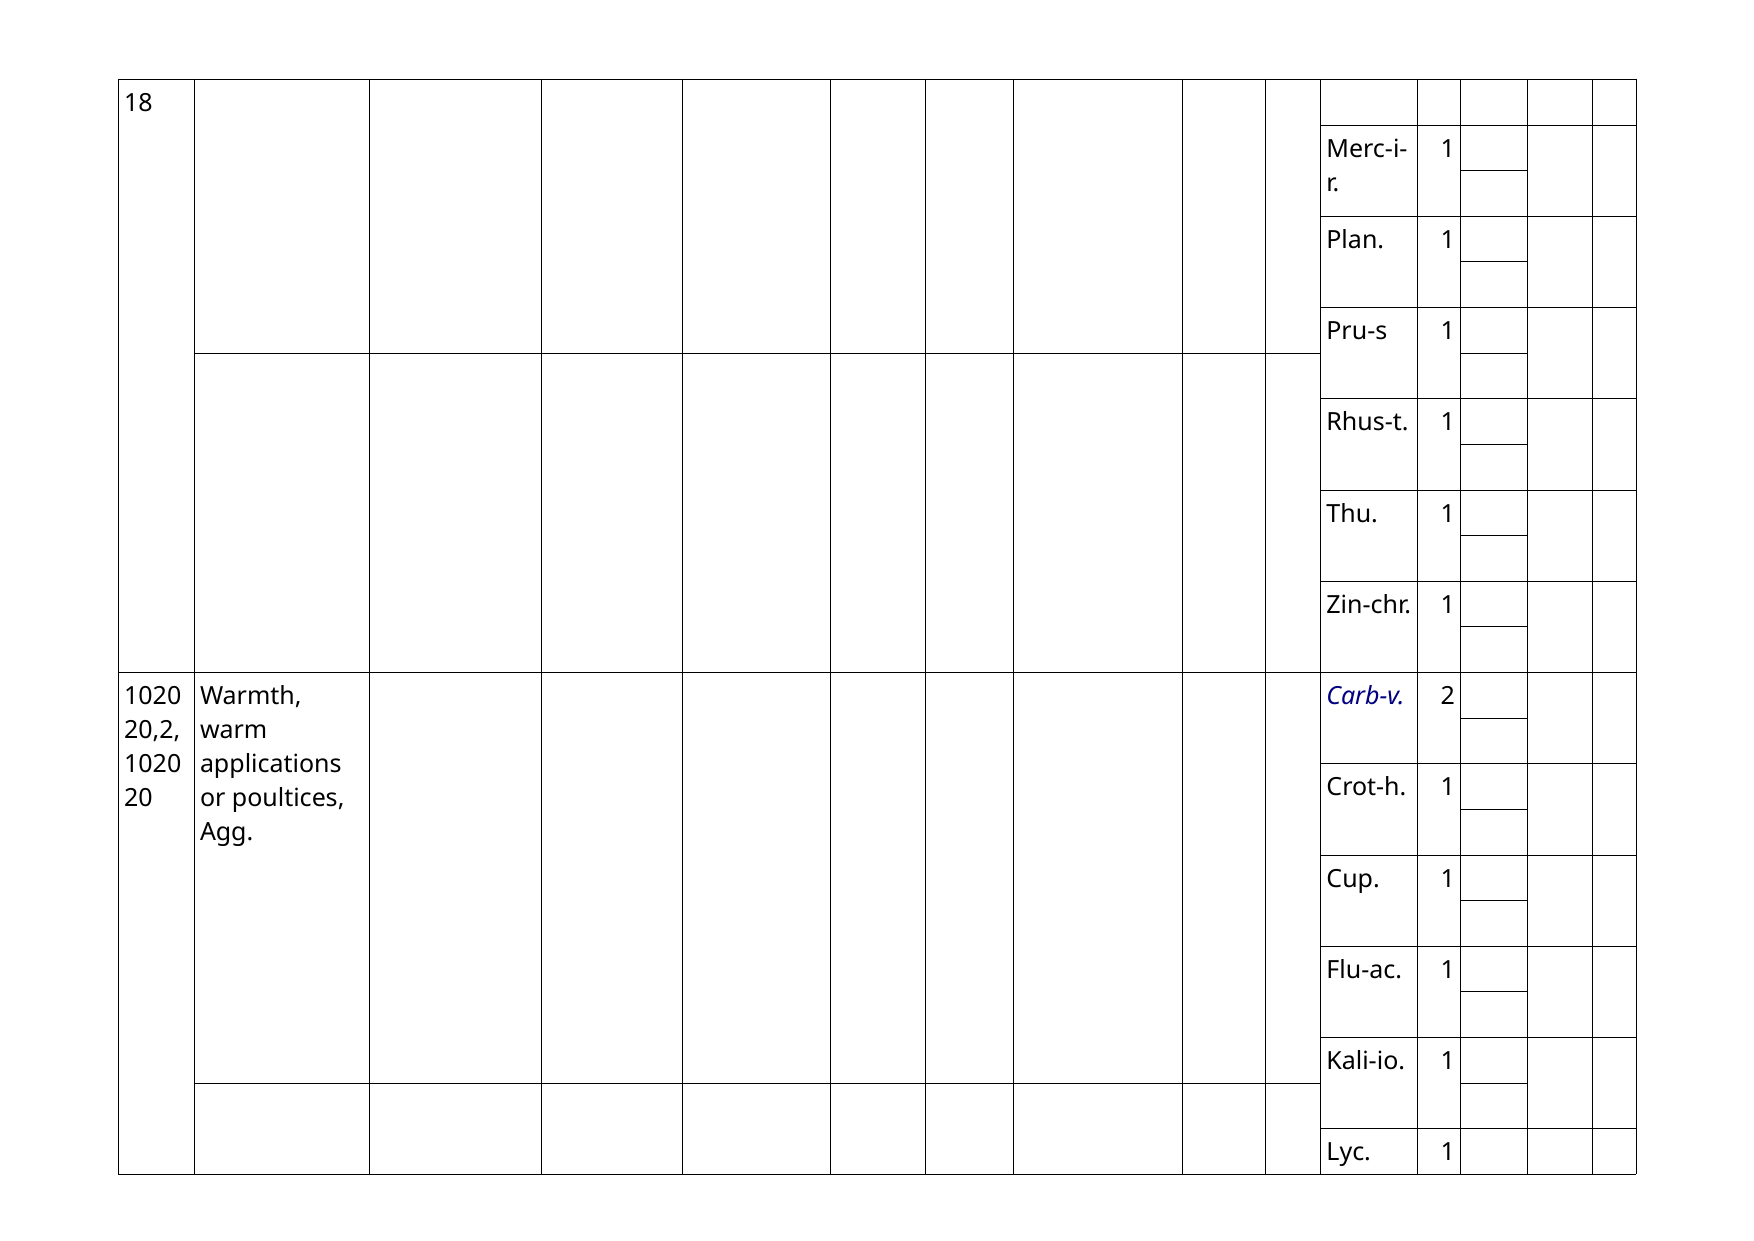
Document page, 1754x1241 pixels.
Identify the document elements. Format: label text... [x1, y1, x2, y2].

table_cell [1461, 764, 1527, 809]
table_cell [1528, 80, 1592, 124]
table_cell [683, 1084, 830, 1174]
table_cell [195, 1084, 369, 1174]
table_cell [1593, 1129, 1636, 1174]
table_cell [542, 673, 682, 1083]
table_cell [1593, 491, 1636, 581]
table_cell [1461, 308, 1527, 353]
table_cell [1461, 1084, 1527, 1128]
table_cell [1461, 171, 1527, 216]
table_cell [195, 354, 369, 672]
table_cell [683, 354, 830, 672]
table_cell 2 [1418, 673, 1460, 763]
table_cell [1461, 262, 1527, 307]
table_cell Lyc. [1321, 1129, 1417, 1174]
table_cell [1461, 126, 1527, 170]
table_cell [831, 354, 925, 672]
table_cell 102020,2,102020 [119, 673, 194, 1174]
table_cell [370, 1084, 541, 1174]
table_cell [1321, 80, 1417, 124]
table_cell [370, 673, 541, 1083]
table_cell [1014, 80, 1182, 353]
table_cell [542, 80, 682, 353]
table_cell [1461, 810, 1527, 854]
table_cell [542, 354, 682, 672]
table_cell [1528, 673, 1592, 763]
table_cell 1 [1418, 1129, 1460, 1174]
table_cell [1593, 126, 1636, 216]
table_cell Carb-v. [1321, 673, 1417, 763]
table_cell [1418, 80, 1460, 124]
table_cell [831, 673, 925, 1083]
table_cell [1461, 582, 1527, 626]
table_cell [1014, 354, 1182, 672]
table_cell [1014, 673, 1182, 1083]
table_cell [1593, 856, 1636, 946]
table_cell [1593, 1038, 1636, 1128]
table_cell [1461, 399, 1527, 444]
table_cell 1 [1418, 308, 1460, 398]
table_cell [1593, 582, 1636, 672]
table_cell [1461, 1038, 1527, 1083]
table_cell [1528, 764, 1592, 854]
table_cell Flu-ac. [1321, 947, 1417, 1037]
table_cell 18 [119, 80, 194, 672]
table_cell [1593, 217, 1636, 307]
table_cell [1183, 354, 1265, 672]
table_cell [1461, 901, 1527, 946]
table_cell [1461, 992, 1527, 1037]
table_cell 1 [1418, 582, 1460, 672]
table_cell [683, 673, 830, 1083]
table_cell [1266, 80, 1320, 353]
table_cell [926, 354, 1013, 672]
table_cell 1 [1418, 856, 1460, 946]
table_cell [1593, 764, 1636, 854]
table_cell [1014, 1084, 1182, 1174]
table_cell [542, 1084, 682, 1174]
table_cell [926, 673, 1013, 1083]
table_cell [1461, 80, 1527, 124]
table_cell [195, 80, 369, 353]
table_cell [1461, 491, 1527, 535]
table_cell Warmth, warm applications or poultices, Agg. [195, 673, 369, 1083]
table_cell [1183, 80, 1265, 353]
table_cell [926, 1084, 1013, 1174]
table_cell [1528, 491, 1592, 581]
table_cell [926, 80, 1013, 353]
table_cell [1461, 1129, 1527, 1174]
table_cell [1461, 445, 1527, 489]
table_cell [1528, 947, 1592, 1037]
table_cell Rhus-t. [1321, 399, 1417, 489]
table_cell [1528, 308, 1592, 398]
table_cell [1461, 719, 1527, 763]
table_cell Plan. [1321, 217, 1417, 307]
table_cell [1593, 399, 1636, 489]
table_cell [1528, 582, 1592, 672]
table_cell [1528, 126, 1592, 216]
table_cell 1 [1418, 1038, 1460, 1128]
table_cell [370, 80, 541, 353]
table_cell [1593, 673, 1636, 763]
table_cell 1 [1418, 399, 1460, 489]
table_cell [1266, 1084, 1320, 1174]
table_cell [831, 1084, 925, 1174]
table_cell [1461, 856, 1527, 900]
table_cell [1461, 536, 1527, 581]
table_cell Kali-io. [1321, 1038, 1417, 1128]
table_cell 1 [1418, 126, 1460, 216]
table_cell Merc-i-r. [1321, 126, 1417, 216]
table_cell [1528, 217, 1592, 307]
table_cell [1266, 354, 1320, 672]
table_cell Thu. [1321, 491, 1417, 581]
table_cell Pru-s [1321, 308, 1417, 398]
table_cell [1183, 673, 1265, 1083]
table_cell 1 [1418, 491, 1460, 581]
table_cell [1461, 673, 1527, 718]
table_cell [1528, 1129, 1592, 1174]
table_cell [1183, 1084, 1265, 1174]
table_cell [1461, 217, 1527, 261]
table_cell [1593, 947, 1636, 1037]
table_cell [1266, 673, 1320, 1083]
table_cell [1461, 354, 1527, 398]
table_cell [1461, 947, 1527, 991]
table_cell 1 [1418, 217, 1460, 307]
table_cell [1593, 80, 1636, 124]
table_cell 1 [1418, 947, 1460, 1037]
table_cell [1528, 399, 1592, 489]
table_cell [831, 80, 925, 353]
table_cell [1593, 308, 1636, 398]
table_cell [683, 80, 830, 353]
table_cell Zin-chr. [1321, 582, 1417, 672]
table_cell [1461, 627, 1527, 672]
table_cell Cup. [1321, 856, 1417, 946]
table_cell [370, 354, 541, 672]
table_cell Crot-h. [1321, 764, 1417, 854]
table_cell [1528, 856, 1592, 946]
table_cell 1 [1418, 764, 1460, 854]
table_cell [1528, 1038, 1592, 1128]
